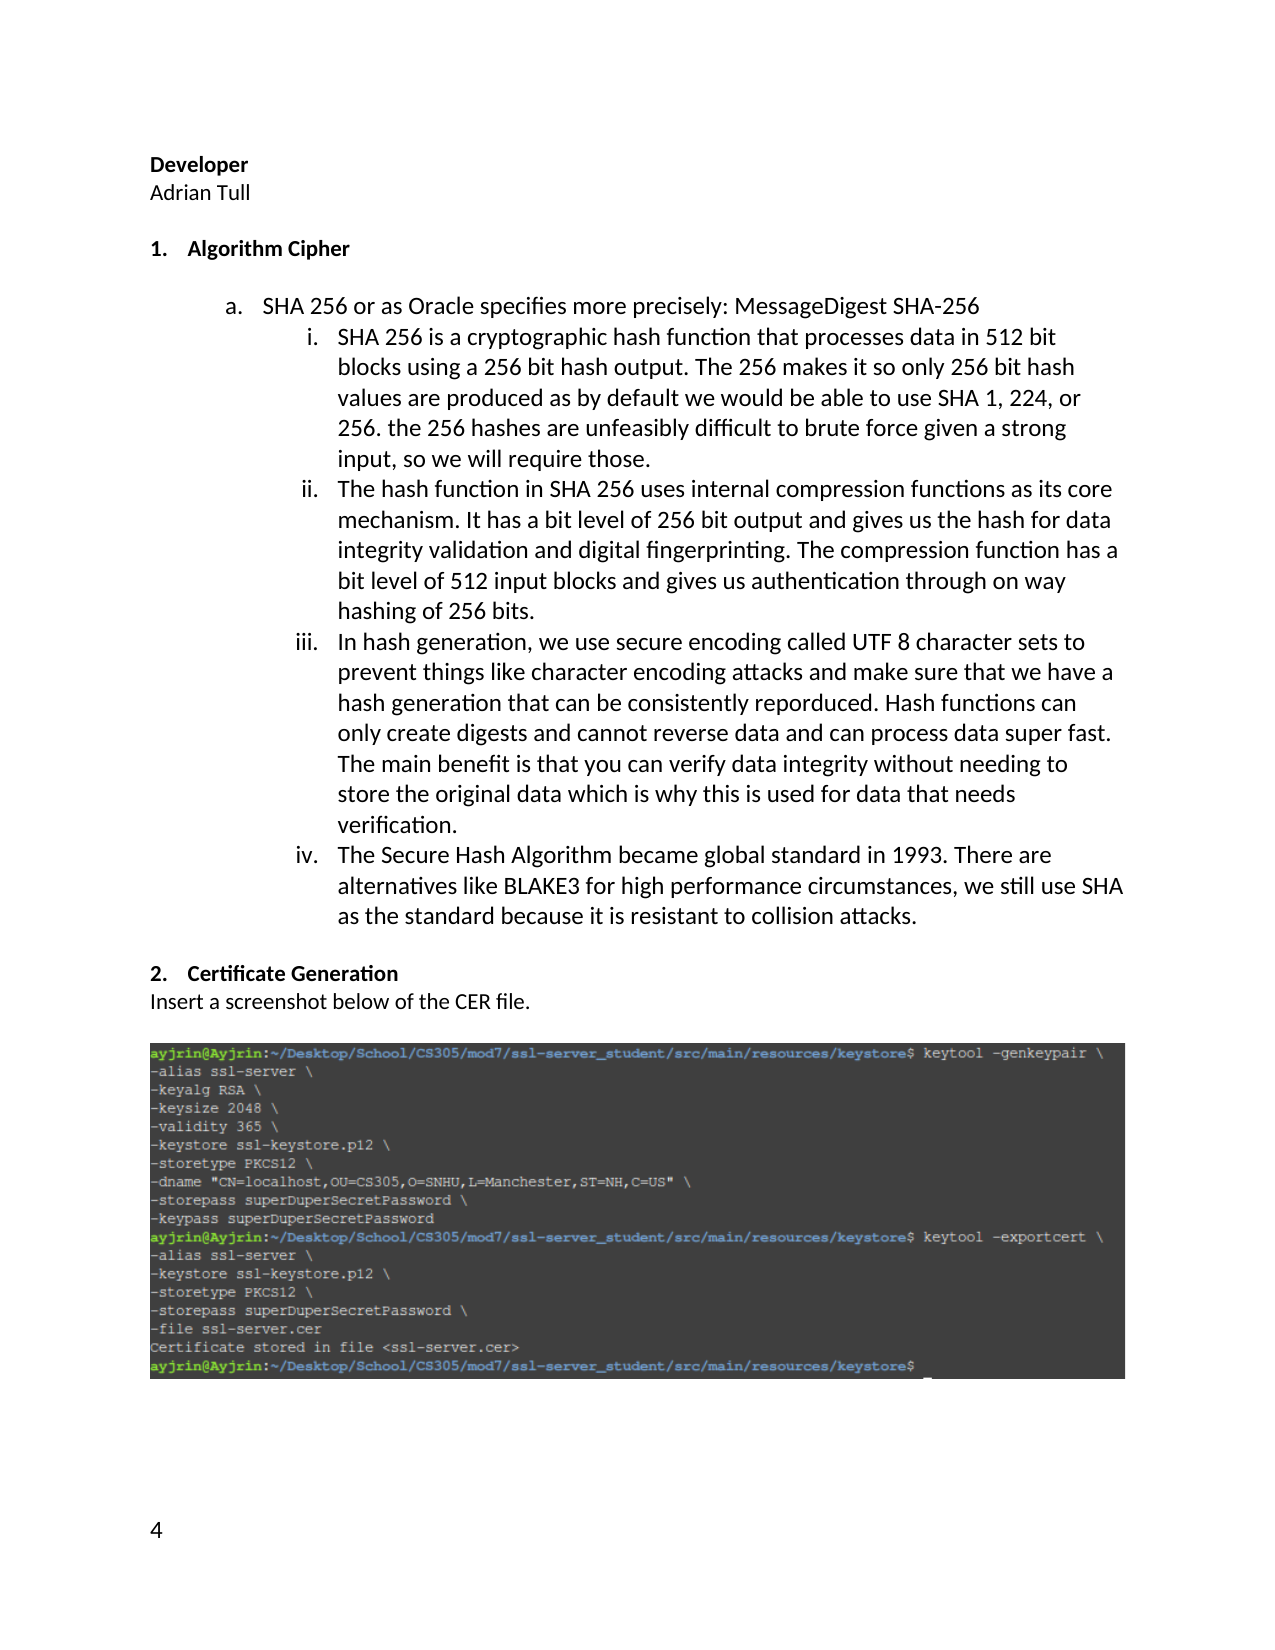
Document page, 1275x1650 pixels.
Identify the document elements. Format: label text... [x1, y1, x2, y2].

list In hash generation, we use secure encoding called UTF 8 character sets to prevent things like character encoding attacks and make sure that we have a hash generation that can be consistently reporduced. Hash functions can only create digests and cannot reverse data and can process data super fast. The main benefit is that you can verify data integrity without needing to store the original data which is why this is used for data that needs verification. [319, 626, 1125, 839]
picture [150, 1043, 1125, 1379]
text Adrian Tull [150, 178, 1125, 206]
list The Secure Hash Algorithm became global standard in 1993. There are alternatives like BLAKE3 for high performance circumstances, we still use SHA as the standard because it is resistant to collision attacks. [319, 839, 1125, 931]
list SHA 256 or as Oracle specifies more precisely: MessageDigest SHA-256 [225, 290, 1125, 321]
list SHA 256 is a cryptographic hash function that processes data in 512 bit blocks using a 256 bit hash output. The 256 makes it so only 256 bit hash values are produced as by default we would be able to use SHA 1, 224, or 256. the 256 hashes are unfeasibly difficult to brute force given a strong input, so we will require those. [319, 321, 1125, 473]
list The hash function in SHA 256 uses internal compression functions as its core mechanism. It has a bit level of 256 bit output and gives us the hash for data integrity validation and digital fingerprinting. The compression function has a bit level of 512 input blocks and gives us authentication through on way hashing of 256 bits. [319, 473, 1125, 626]
subtitle Certificate Generation [150, 959, 1125, 987]
text Insert a screenshot below of the CER file. [150, 987, 1125, 1015]
subtitle Developer [150, 150, 1125, 178]
subtitle Algorithm Cipher [150, 234, 1125, 262]
